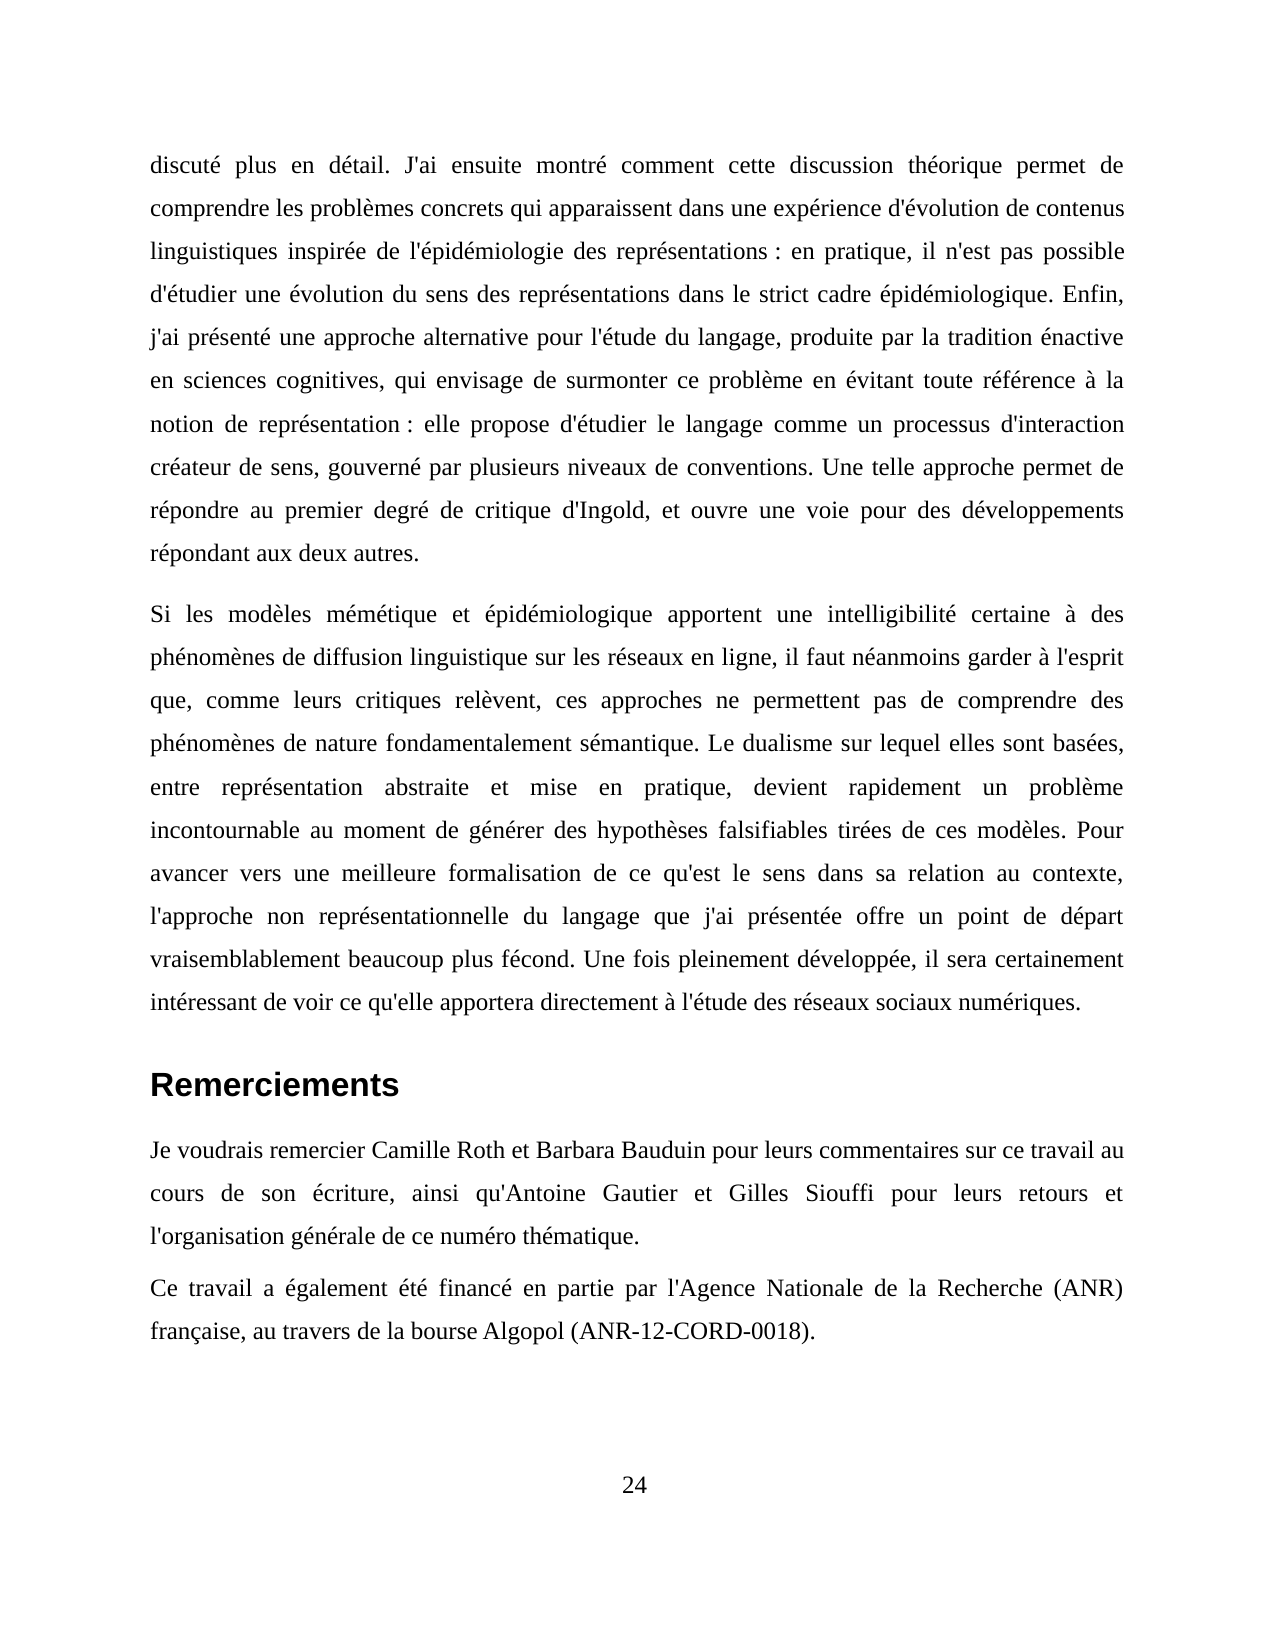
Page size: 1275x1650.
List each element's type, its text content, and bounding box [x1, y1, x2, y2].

subtitle Remerciements [150, 1064, 1125, 1103]
text Ce travail a également été financé en partie par l'Agence Nationale de la Recherche (ANR) française, au travers de la bourse Algopol (ANR-12-CORD-0018). [150, 1273, 1125, 1345]
text Je voudrais remercier Camille Roth et Barbara Bauduin pour leurs commentaires sur ce travail au cours de son écriture, ainsi qu'Antoine Gautier et Gilles Siouffi pour leurs retours et l'organisation générale de ce numéro thématique. [150, 1135, 1125, 1250]
text Si les modèles mémétique et épidémiologique apportent une intelligibilité certaine à des phénomènes de diffusion linguistique sur les réseaux en ligne, il faut néanmoins garder à l'esprit que, comme leurs critiques relèvent, ces approches ne permettent pas de comprendre des phénomènes de nature fondamentalement sémantique. Le dualisme sur lequel elles sont basées, entre représentation abstraite et mise en pratique, devient rapidement un problème incontournable au moment de générer des hypothèses falsifiables tirées de ces modèles. Pour avancer vers une meilleure formalisation de ce qu'est le sens dans sa relation au contexte, l'approche non représentationnelle du langage que j'ai présentée offre un point de départ vraisemblablement beaucoup plus fécond. Une fois pleinement développée, il sera certainement intéressant de voir ce qu'elle apportera directement à l'étude des réseaux sociaux numériques. [150, 599, 1125, 1016]
text discuté plus en détail. J'ai ensuite montré comment cette discussion théorique permet de comprendre les problèmes concrets qui apparaissent dans une expérience d'évolution de contenus linguistiques inspirée de l'épidémiologie des représentations : en pratique, il n'est pas possible d'étudier une évolution du sens des représentations dans le strict cadre épidémiologique. Enfin, j'ai présenté une approche alternative pour l'étude du langage, produite par la tradition énactive en sciences cognitives, qui envisage de surmonter ce problème en évitant toute référence à la notion de représentation : elle propose d'étudier le langage comme un processus d'interaction créateur de sens, gouverné par plusieurs niveaux de conventions. Une telle approche permet de répondre au premier degré de critique d'Ingold, et ouvre une voie pour des développements répondant aux deux autres. [150, 150, 1125, 567]
